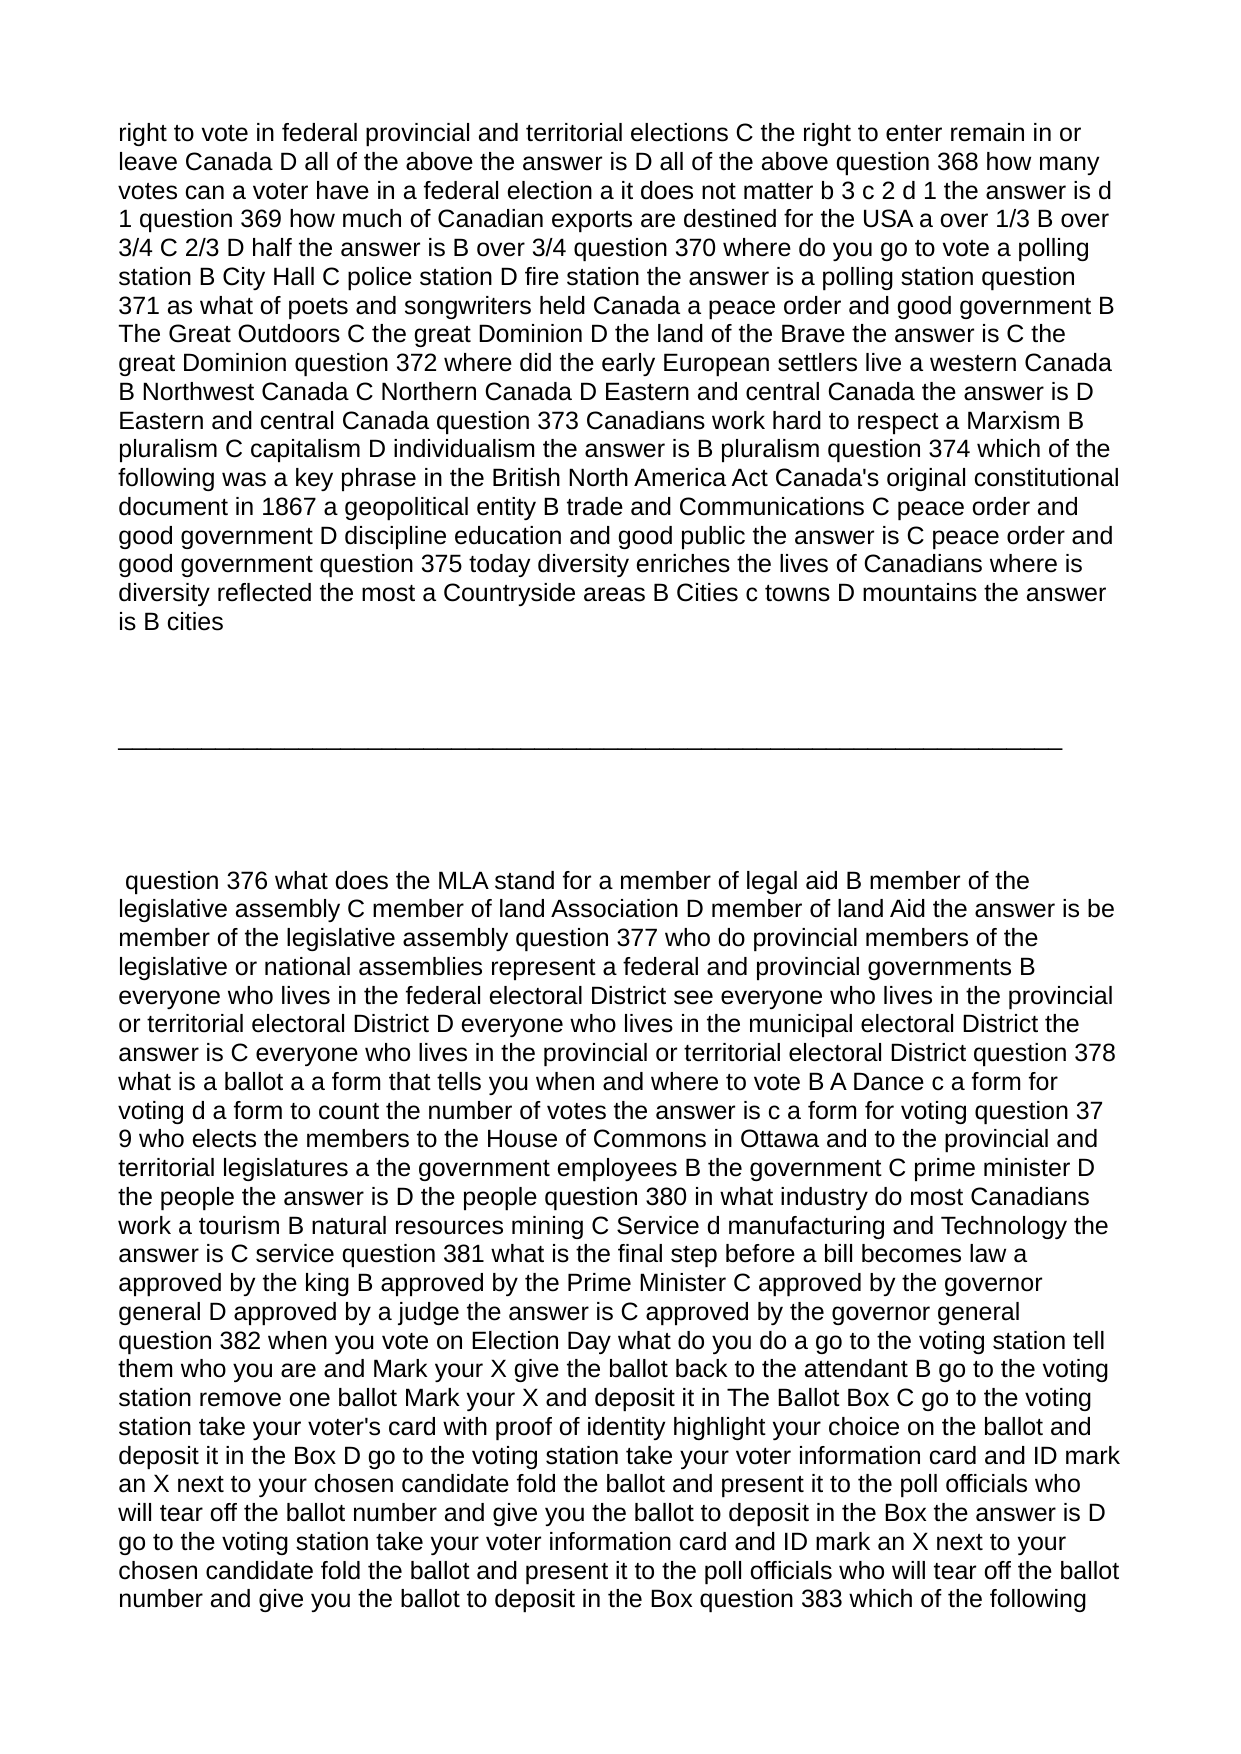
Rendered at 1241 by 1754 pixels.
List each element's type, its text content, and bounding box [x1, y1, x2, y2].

text ____________________________________________________________________ [118, 722, 1122, 751]
text question 376 what does the MLA stand for a member of legal aid B member of the legislative assembly C member of land Association D member of land Aid the answer is be member of the legislative assembly question 377 who do provincial members of the legislative or national assemblies represent a federal and provincial governments B everyone who lives in the federal electoral District see everyone who lives in the provincial or territorial electoral District D everyone who lives in the municipal electoral District the answer is C everyone who lives in the provincial or territorial electoral District question 378 what is a ballot a a form that tells you when and where to vote B A Dance c a form for voting d a form to count the number of votes the answer is c a form for voting question 37 9 who elects the members to the House of Commons in Ottawa and to the provincial and territorial legislatures a the government employees B the government C prime minister D the people the answer is D the people question 380 in what industry do most Canadians work a tourism B natural resources mining C Service d manufacturing and Technology the answer is C service question 381 what is the final step before a bill becomes law a approved by the king B approved by the Prime Minister C approved by the governor general D approved by a judge the answer is C approved by the governor general question 382 when you vote on Election Day what do you do a go to the voting station tell them who you are and Mark your X give the ballot back to the attendant B go to the voting station remove one ballot Mark your X and deposit it in The Ballot Box C go to the voting station take your voter's card with proof of identity highlight your choice on the ballot and deposit it in the Box D go to the voting station take your voter information card and ID mark an X next to your chosen candidate fold the ballot and present it to the poll officials who will tear off the ballot number and give you the ballot to deposit in the Box the answer is D go to the voting station take your voter information card and ID mark an X next to your chosen candidate fold the ballot and present it to the poll officials who will tear off the ballot number and give you the ballot to deposit in the Box question 383 which of the following [118, 866, 1122, 1613]
text right to vote in federal provincial and territorial elections C the right to enter remain in or leave Canada D all of the above the answer is D all of the above question 368 how many votes can a voter have in a federal election a it does not matter b 3 c 2 d 1 the answer is d 1 question 369 how much of Canadian exports are destined for the USA a over 1/3 B over 3/4 C 2/3 D half the answer is B over 3/4 question 370 where do you go to vote a polling station B City Hall C police station D fire station the answer is a polling station question 371 as what of poets and songwriters held Canada a peace order and good government B The Great Outdoors C the great Dominion D the land of the Brave the answer is C the great Dominion question 372 where did the early European settlers live a western Canada B Northwest Canada C Northern Canada D Eastern and central Canada the answer is D Eastern and central Canada question 373 Canadians work hard to respect a Marxism B pluralism C capitalism D individualism the answer is B pluralism question 374 which of the following was a key phrase in the British North America Act Canada's original constitutional document in 1867 a geopolitical entity B trade and Communications C peace order and good government D discipline education and good public the answer is C peace order and good government question 375 today diversity enriches the lives of Canadians where is diversity reflected the most a Countryside areas B Cities c towns D mountains the answer is B cities [118, 118, 1122, 636]
